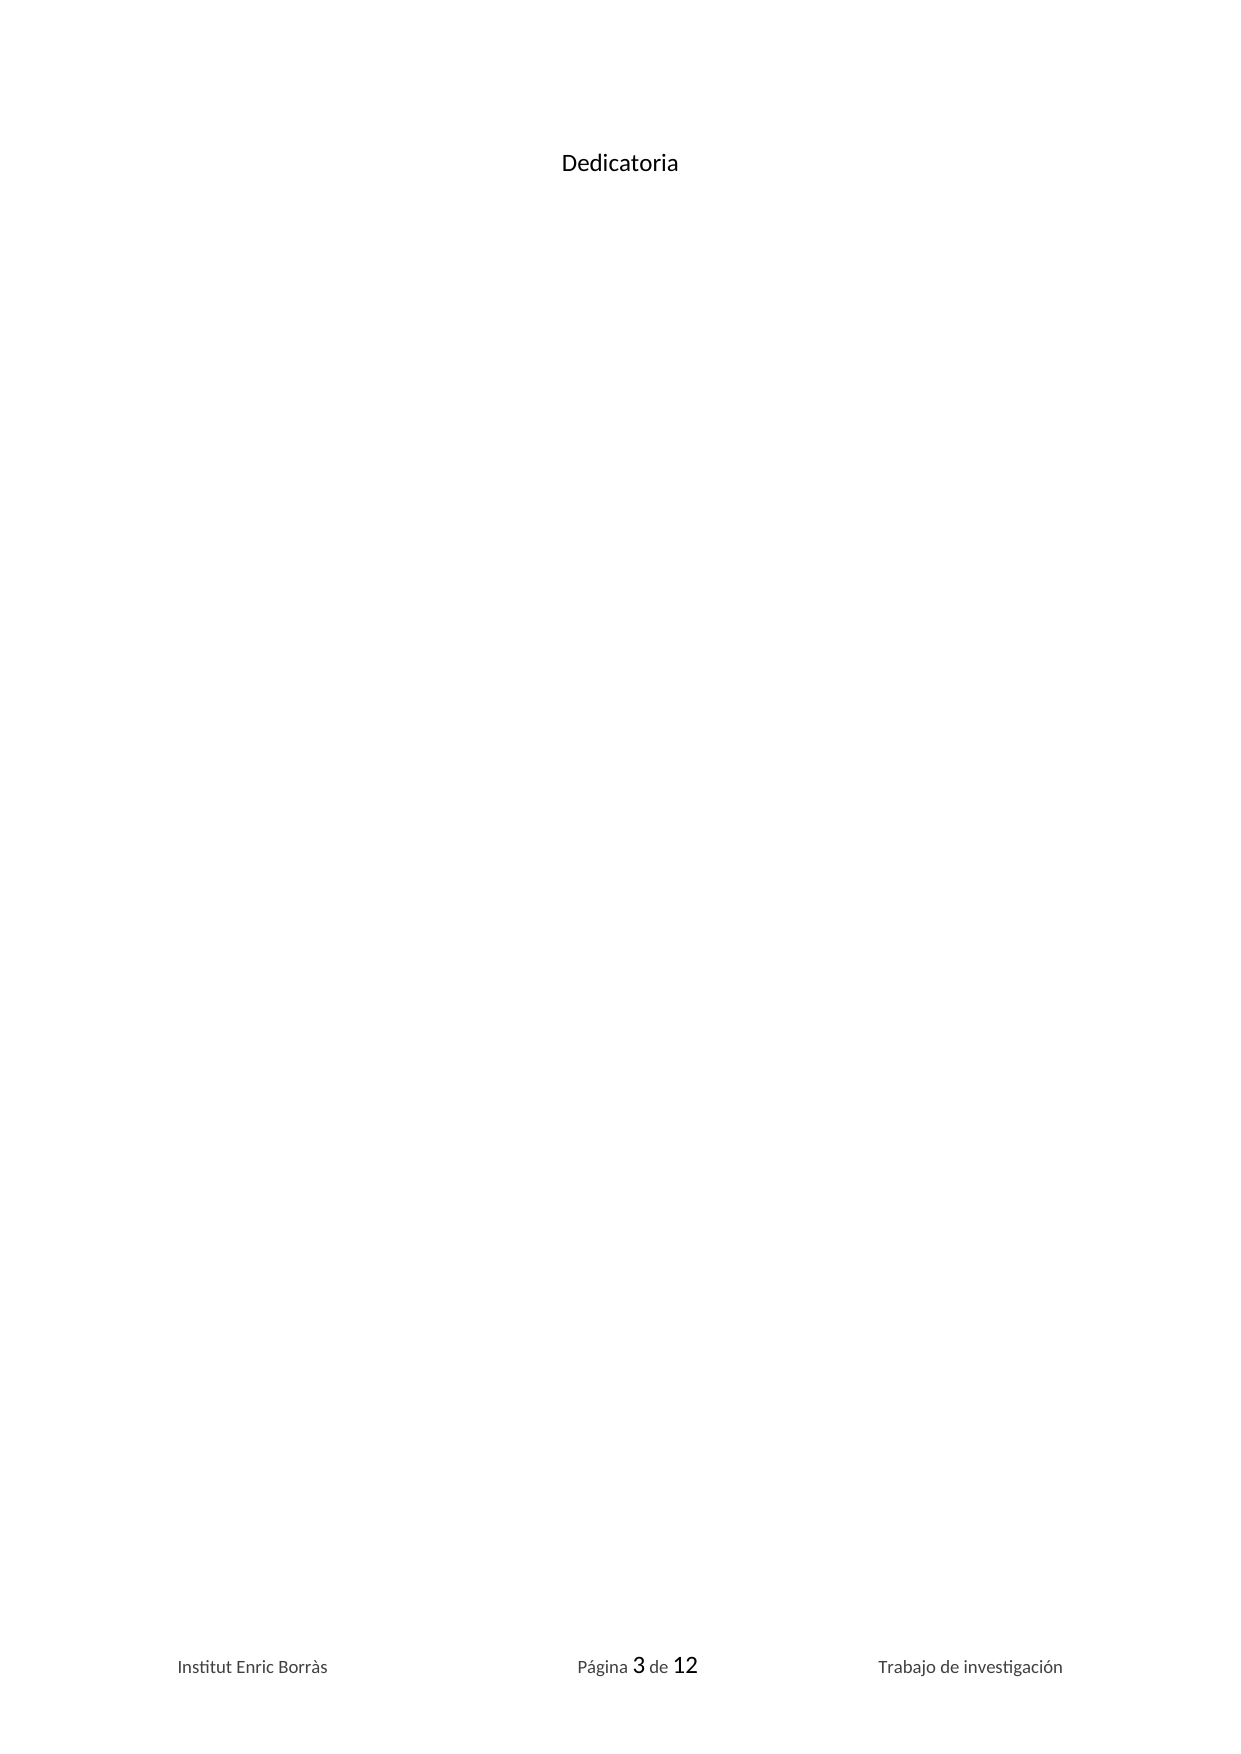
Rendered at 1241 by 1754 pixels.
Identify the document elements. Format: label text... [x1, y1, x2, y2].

text Dedicatoria [177, 148, 1063, 178]
